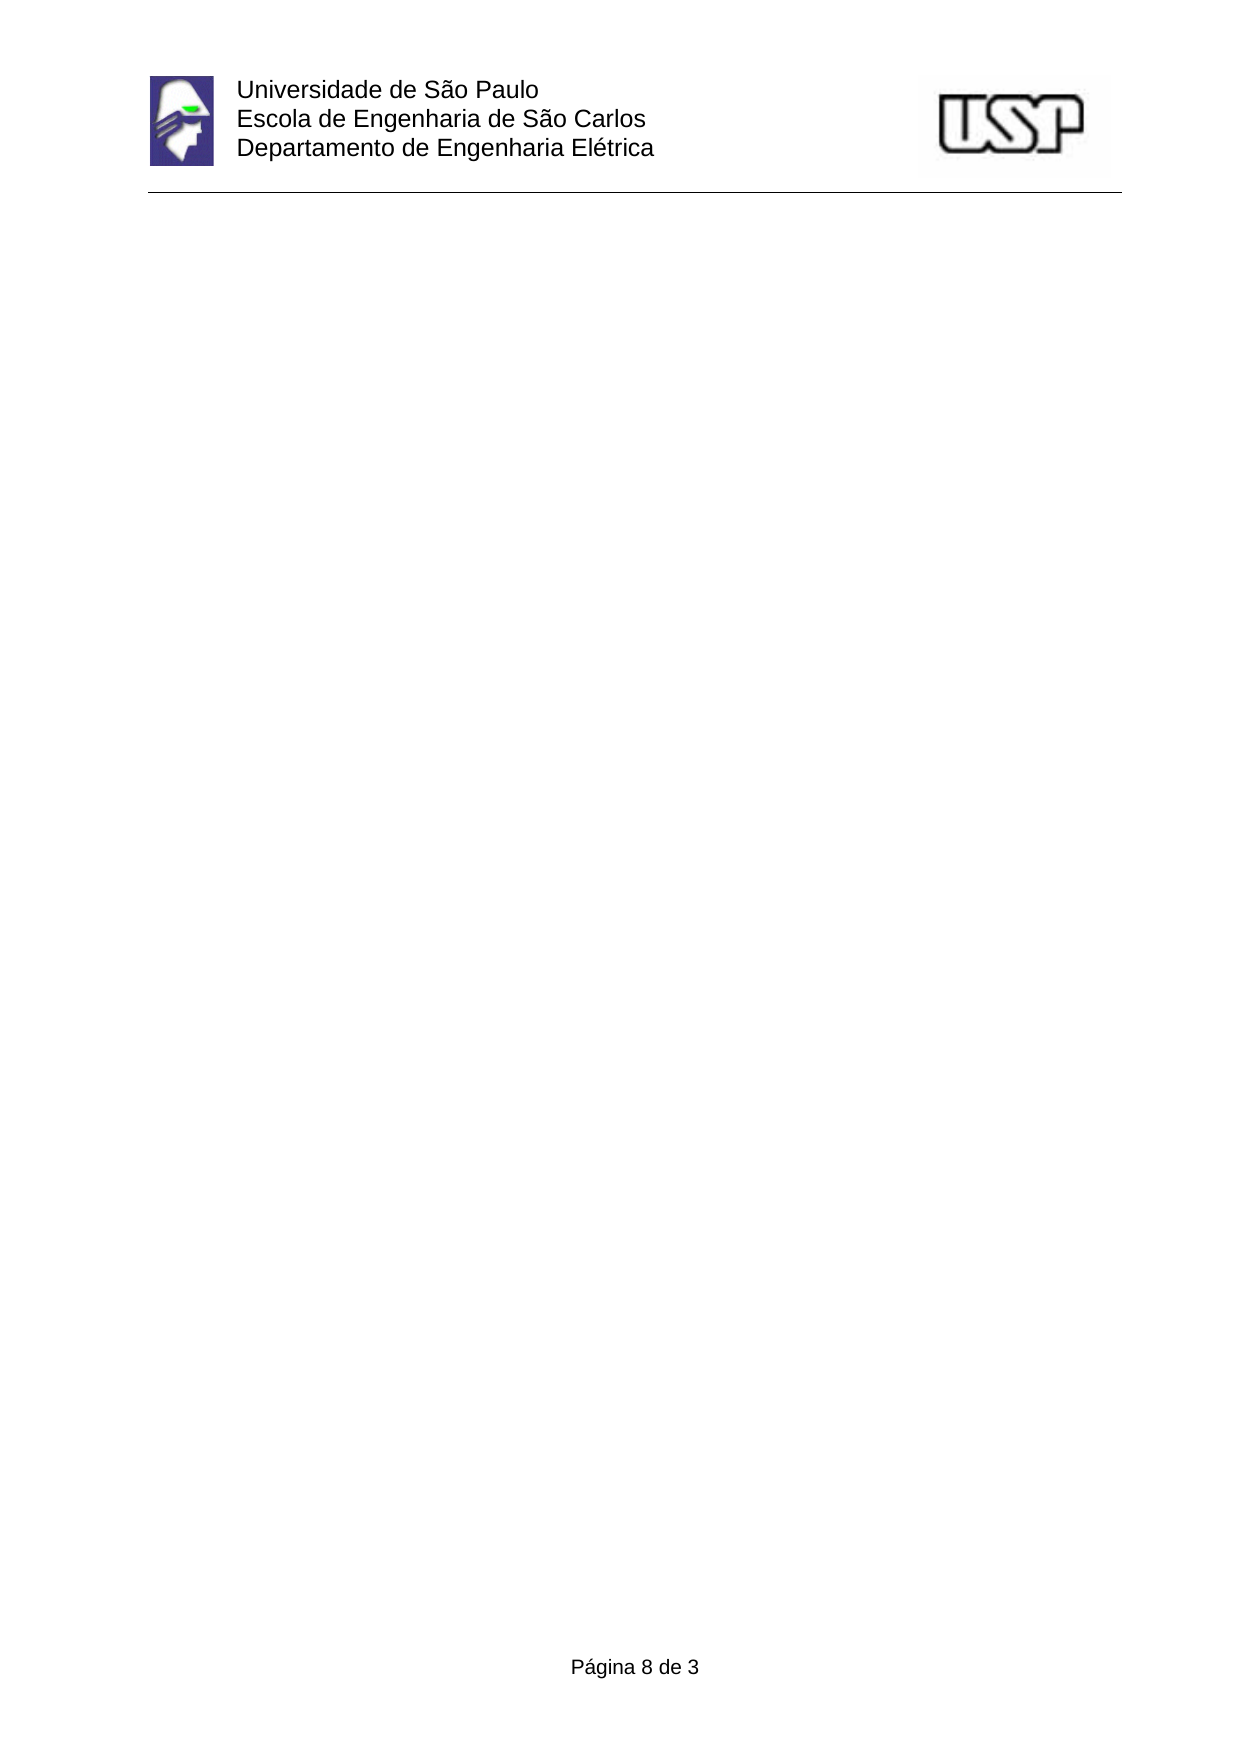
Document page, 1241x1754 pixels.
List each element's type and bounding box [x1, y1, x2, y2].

picture [918, 75, 1112, 179]
picture [149, 76, 214, 166]
